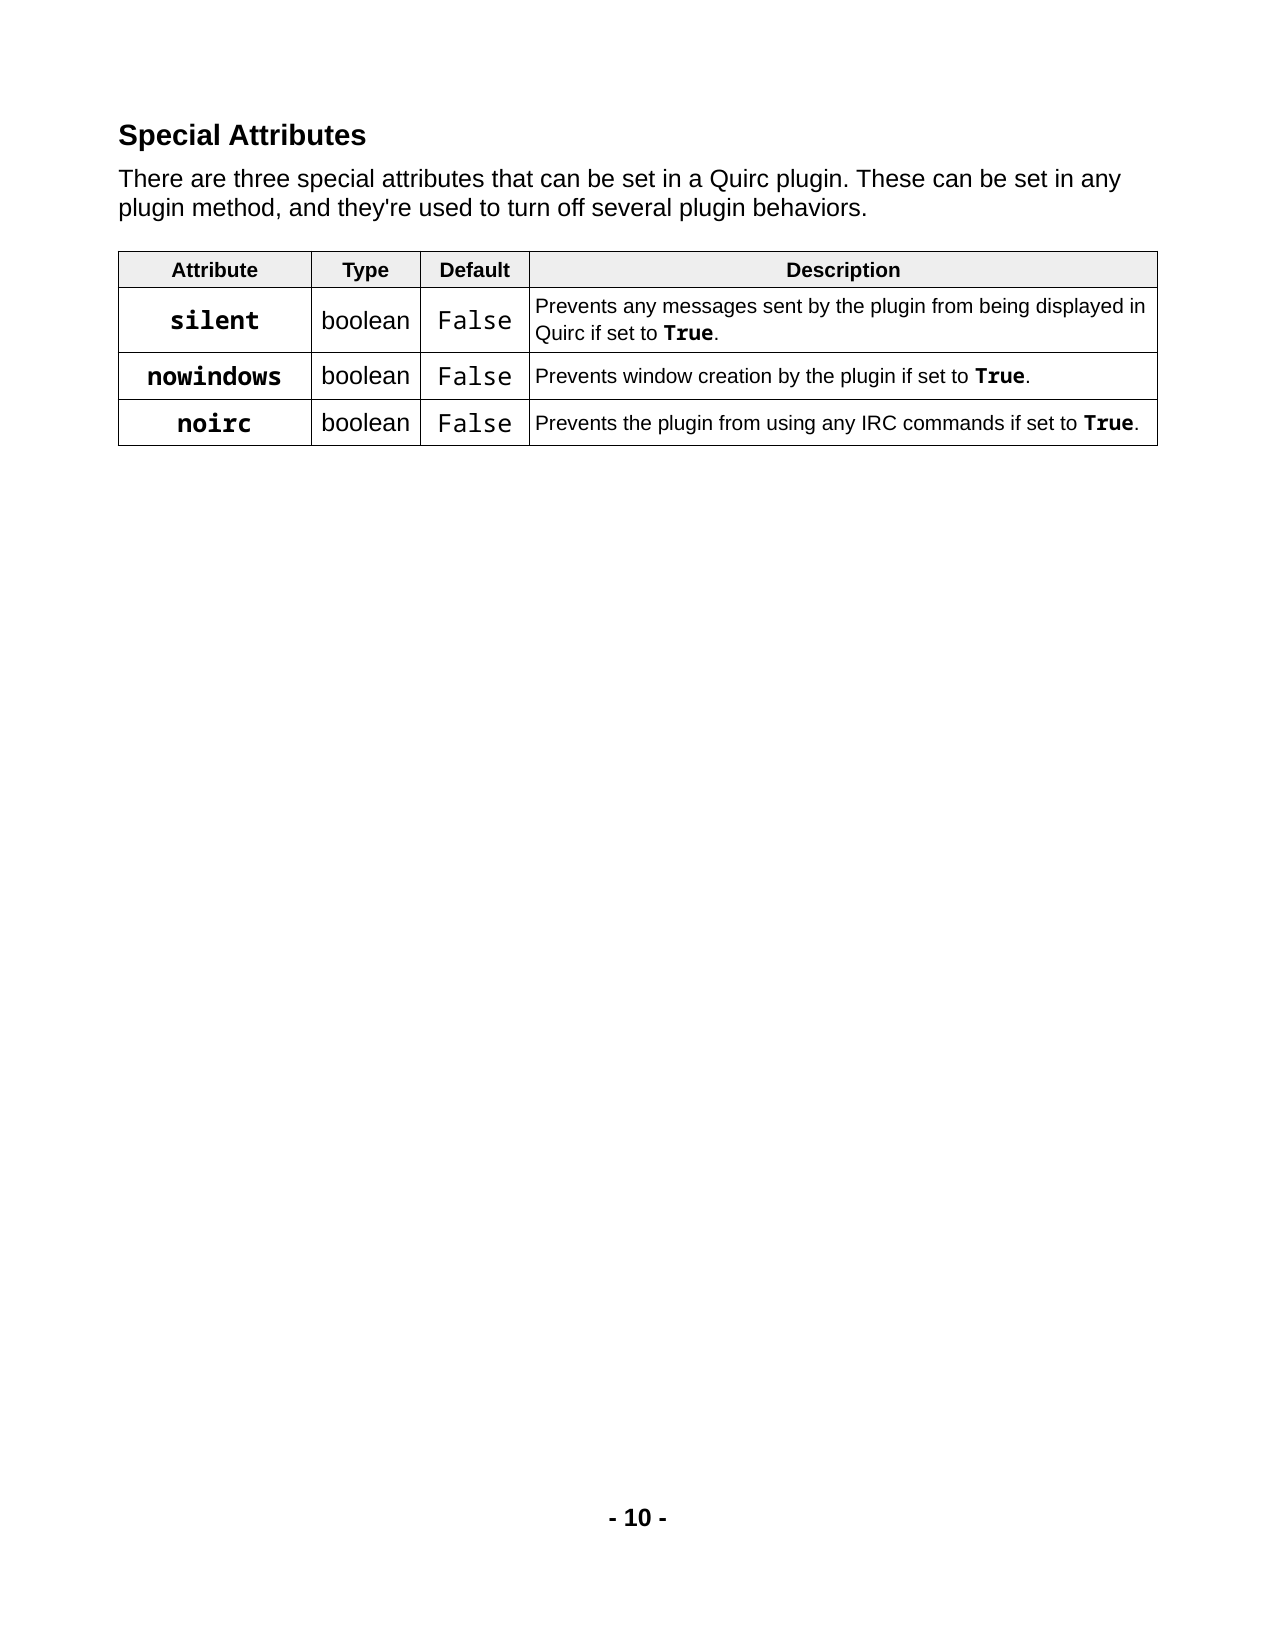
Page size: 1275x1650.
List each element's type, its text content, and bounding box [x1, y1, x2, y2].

table_cell boolean [312, 353, 420, 398]
table_cell False [421, 353, 529, 398]
table_header Type [312, 252, 420, 287]
table_cell boolean [312, 400, 420, 445]
table_cell boolean [312, 288, 420, 352]
table_header Description [530, 252, 1157, 287]
table_cell Prevents the plugin from using any IRC commands if set to True. [530, 400, 1157, 445]
table_cell Prevents window creation by the plugin if set to True. [530, 353, 1157, 398]
table_cell silent [119, 288, 311, 352]
text There are three special attributes that can be set in a Quirc plugin. These can be set in any plugin method, and they're used to turn off several plugin behaviors. [118, 164, 1157, 222]
table_cell nowindows [119, 353, 311, 398]
table_cell Prevents any messages sent by the plugin from being displayed in Quirc if set to True. [530, 288, 1157, 352]
table_header Attribute [119, 252, 311, 287]
table_cell False [421, 288, 529, 352]
subtitle Special Attributes [118, 118, 1157, 152]
table_cell noirc [119, 400, 311, 445]
table_header Default [421, 252, 529, 287]
table_cell False [421, 400, 529, 445]
